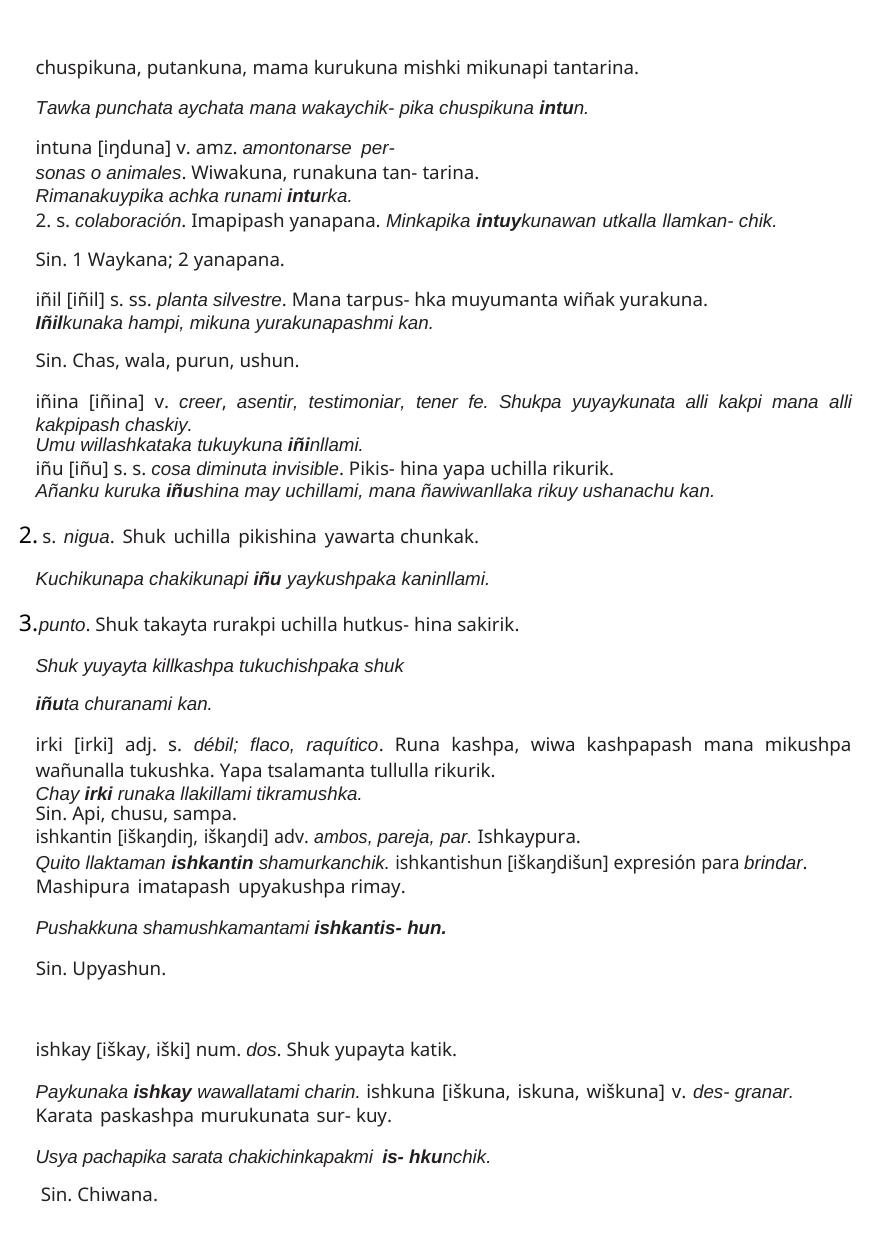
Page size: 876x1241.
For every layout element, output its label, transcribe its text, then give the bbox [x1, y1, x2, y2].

text iñina [iñina] v. creer, asentir, testimoniar, tener fe. Shukpa yuyaykunata alli kakpi mana alli kakpipash chaskiy. [35, 388, 852, 435]
text chuspikuna, putankuna, mama kurukuna mishki mikunapi tantarina. [35, 54, 852, 80]
text Umu willashkataka tukuykuna iñinllami. [35, 435, 856, 456]
text Sin. Upyashun. [36, 955, 856, 981]
text intuna [iŋduna] v. amz. amontonarse per- [35, 136, 856, 159]
list punto. Shuk takayta rurakpi uchilla hutkus- hina sakirik. [19, 606, 852, 638]
text Pushakkuna shamushkamantami ishkantis- hun. [36, 917, 852, 938]
text Sin. 1 Waykana; 2 yanapana. [35, 250, 856, 270]
text ishkay [iškay, iški] num. dos. Shuk yupayta katik. [35, 1037, 818, 1061]
text sonas o animales. Wiwakuna, runakuna tan- tarina. [35, 159, 852, 184]
text Rimanakuypika achka runami inturka. [35, 185, 856, 206]
text irki [irki] adj. s. débil; flaco, raquítico. Runa kashpa, wiwa kashpapash mana mikushpa wañunalla tukushka. Yapa tsalamanta tullulla rikurik. [35, 732, 852, 783]
text Quito llaktaman ishkantin shamurkanchik. ishkantishun [iškaŋdišun] expresión para brindar. Mashipura imatapash upyakushpa rimay. [35, 850, 856, 899]
text Kuchikunapa chakikunapi iñu yaykushpaka kaninllami. [35, 568, 852, 589]
text iñuta churanami kan. [35, 694, 856, 715]
text ishkantin [iškaŋdiŋ, iškaŋdi] adv. ambos, pareja, par. Ishkaypura. [35, 825, 852, 849]
text Shuk yuyayta killkashpa tukuchishpaka shuk [35, 655, 856, 677]
text 2. s. colaboración. Imapipash yanapana. Minkapika intuykunawan utkalla llamkan- chik. [35, 207, 856, 233]
text iñil [iñil] s. ss. planta silvestre. Mana tarpus- hka muyumanta wiñak yurakuna. [35, 287, 852, 311]
text Sin. Chiwana. [41, 1185, 856, 1205]
text Iñilkunaka hampi, mikuna yurakunapashmi kan. [35, 312, 852, 334]
text Paykunaka ishkay wawallatami charin. ishkuna [iškuna, iskuna, wiškuna] v. des- granar. Karata paskashpa murukunata sur- kuy. [35, 1080, 818, 1128]
text Usya pachapika sarata chakichinkapakmi is- hkunchik. [35, 1146, 818, 1167]
text iñu [iñu] s. s. cosa diminuta invisible. Pikis- hina yapa uchilla rikurik. [35, 456, 852, 480]
text Sin. Api, chusu, sampa. [35, 804, 856, 825]
text Sin. Chas, wala, purun, ushun. [35, 351, 856, 372]
text Tawka punchata aychata mana wakaychik- pika chuspikuna intun. [35, 97, 852, 119]
text Chay irki runaka llakillami tikramushka. [35, 783, 856, 804]
list s. nigua. Shuk uchilla pikishina yawarta chunkak. [19, 519, 852, 550]
text Añanku kuruka iñushina may uchillami, mana ñawiwanllaka rikuy ushanachu kan. [35, 480, 852, 502]
